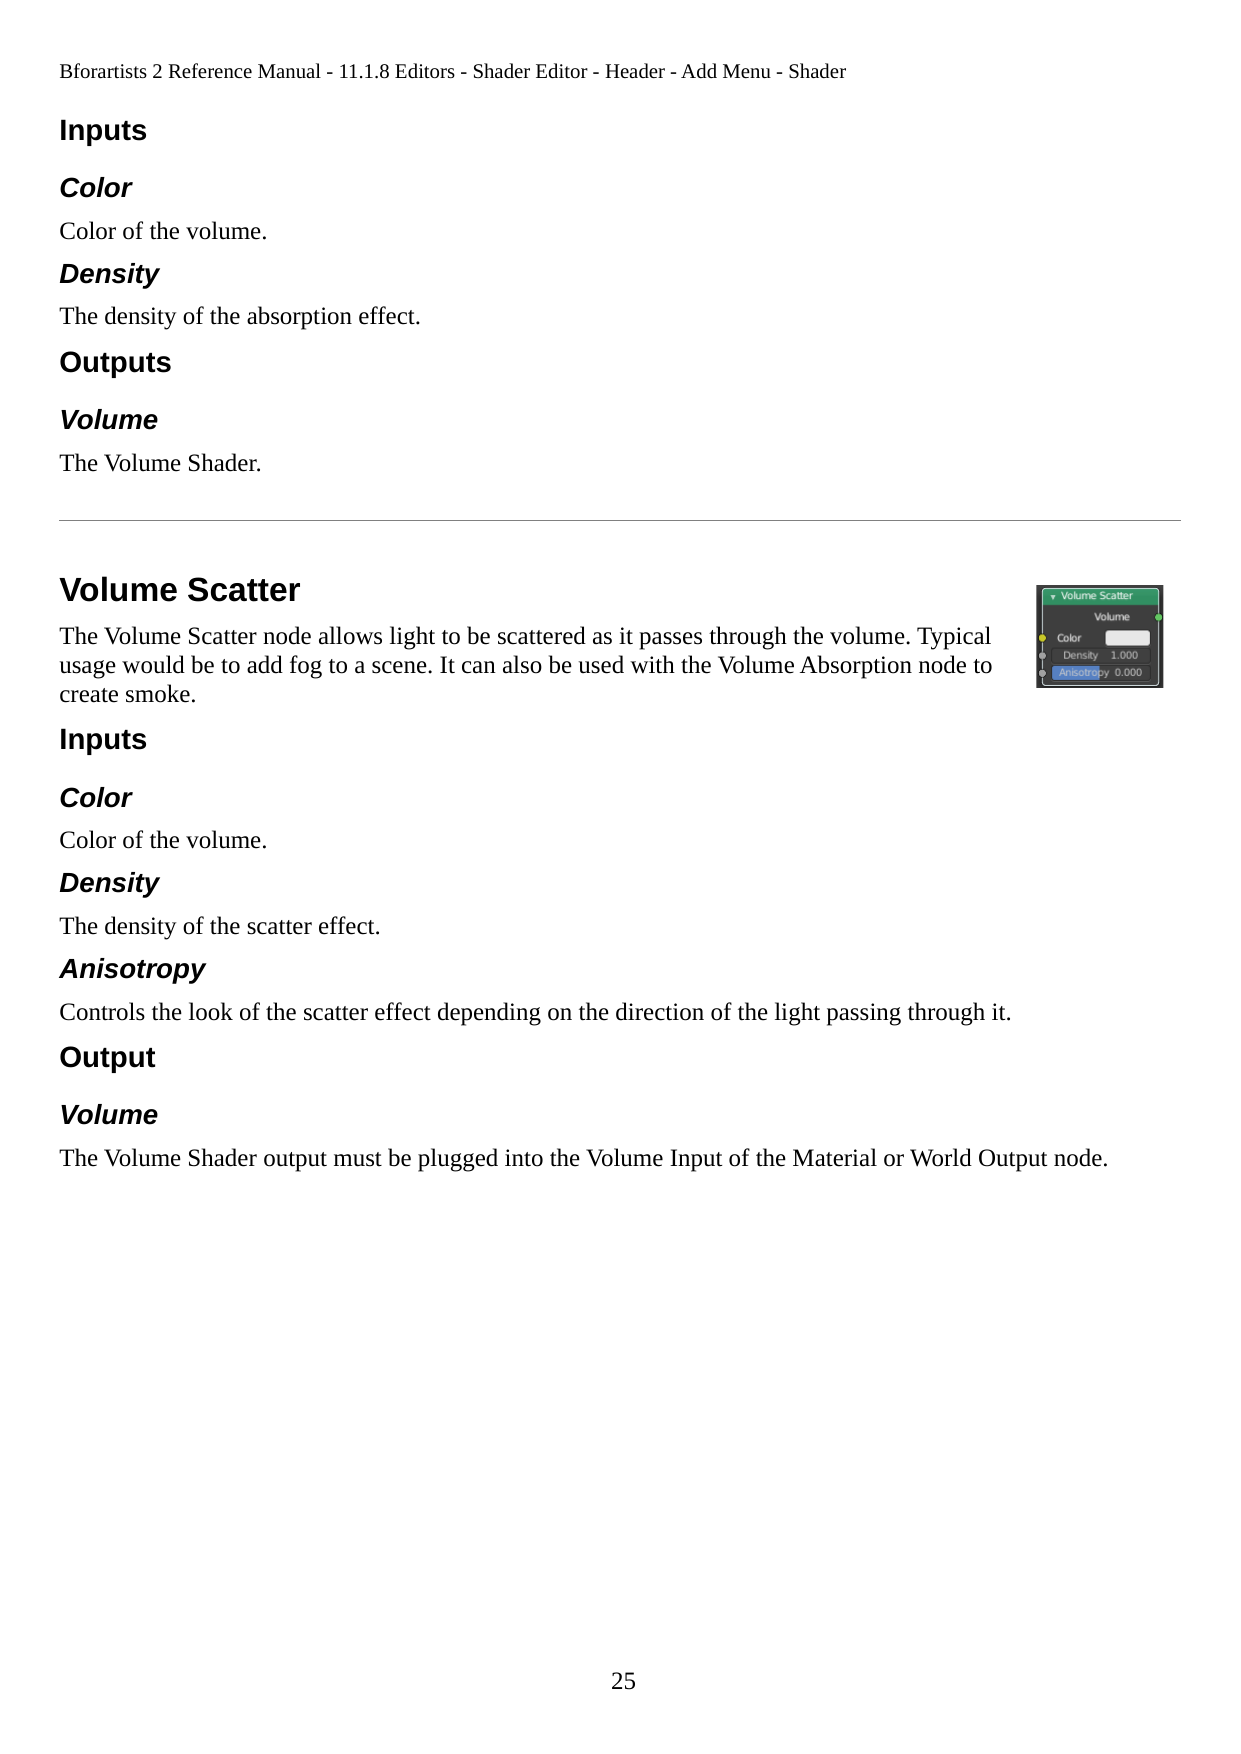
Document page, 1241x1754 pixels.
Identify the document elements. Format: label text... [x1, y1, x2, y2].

subtitle Anisotropy [59, 952, 1181, 984]
subtitle Density [59, 867, 1181, 898]
subtitle Volume [59, 403, 1181, 435]
subtitle Density [59, 257, 1181, 289]
text The Volume Scatter node allows light to be scattered as it passes through the volume. Typical usage would be to add fog to a scene. It can also be used with the Volume Absorption node to create smoke. [59, 621, 1181, 708]
subtitle Output [59, 1040, 1181, 1074]
text Color of the volume. [59, 216, 1181, 244]
picture [1036, 585, 1164, 688]
subtitle Volume [59, 1099, 1181, 1131]
text Controls the look of the scatter effect depending on the direction of the light passing through it. [59, 997, 1181, 1025]
text The density of the scatter effect. [59, 911, 1181, 940]
text The Volume Shader output must be plugged into the Volume Input of the Material or World Output node. [59, 1143, 1181, 1172]
subtitle Volume Scatter [59, 570, 1181, 609]
subtitle Color [59, 171, 1181, 203]
text The Volume Shader. [59, 448, 1181, 477]
subtitle Outputs [59, 345, 1181, 378]
subtitle Inputs [59, 113, 1181, 146]
subtitle Color [59, 781, 1181, 813]
text The density of the absorption effect. [59, 301, 1181, 330]
text Color of the volume. [59, 825, 1181, 854]
subtitle Inputs [59, 722, 1181, 756]
